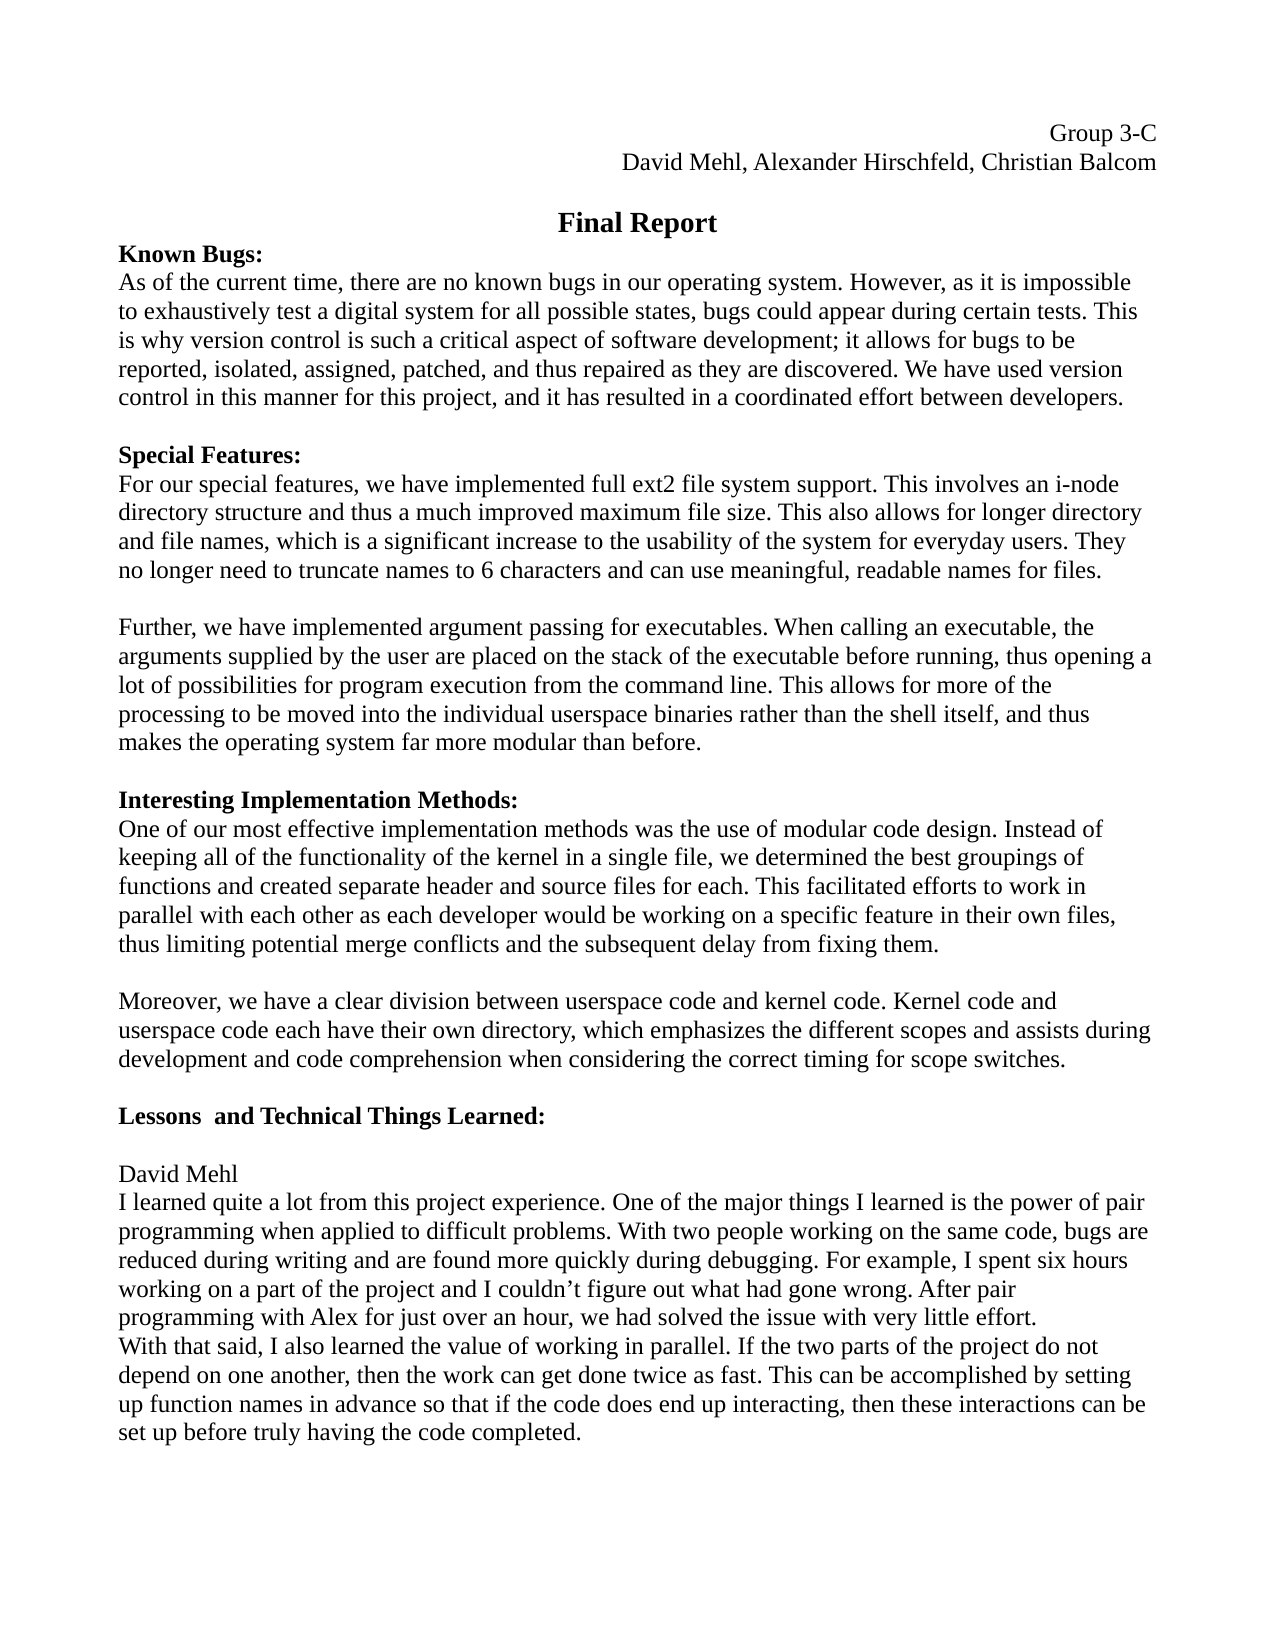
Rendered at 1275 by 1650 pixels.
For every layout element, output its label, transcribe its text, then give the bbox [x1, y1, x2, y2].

text One of our most effective implementation methods was the use of modular code design. Instead of keeping all of the functionality of the kernel in a single file, we determined the best groupings of functions and created separate header and source files for each. This facilitated efforts to work in parallel with each other as each developer would be working on a specific feature in their own files, thus limiting potential merge conflicts and the subsequent delay from fixing them. [118, 814, 1157, 957]
text Lessons and Technical Things Learned: [118, 1101, 1157, 1130]
text Special Features: [118, 440, 1157, 469]
text I learned quite a lot from this project experience. One of the major things I learned is the power of pair programming when applied to difficult problems. With two people working on the same code, bugs are reduced during writing and are found more quickly during debugging. For example, I spent six hours working on a part of the project and I couldn’t figure out what had gone wrong. After pair programming with Alex for just over an hour, we had solved the issue with very little effort. [118, 1187, 1157, 1331]
text Known Bugs: [118, 239, 1157, 267]
text With that said, I also learned the value of working in parallel. If the two parts of the project do not depend on one another, then the work can get done twice as fast. This can be accomplished by setting up function names in advance so that if the code does end up interacting, then these interactions can be set up before truly having the code completed. [118, 1331, 1157, 1446]
text David Mehl [118, 1159, 1157, 1187]
text Interesting Implementation Methods: [118, 785, 1157, 814]
text Further, we have implemented argument passing for executables. When calling an executable, the arguments supplied by the user are placed on the stack of the executable before running, thus opening a lot of possibilities for program execution from the command line. This allows for more of the processing to be moved into the individual userspace binaries rather than the shell itself, and thus makes the operating system far more modular than before. [118, 612, 1157, 756]
text For our special features, we have implemented full ext2 file system support. This involves an i-node directory structure and thus a much improved maximum file size. This also allows for longer directory and file names, which is a significant increase to the usability of the system for everyday users. They no longer need to truncate names to 6 characters and can use meaningful, readable names for files. [118, 469, 1157, 584]
text As of the current time, there are no known bugs in our operating system. However, as it is impossible to exhaustively test a digital system for all possible states, bugs could appear during certain tests. This is why version control is such a critical aspect of software development; it allows for bugs to be reported, isolated, assigned, patched, and thus repaired as they are discovered. We have used version control in this manner for this project, and it has resulted in a coordinated effort between developers. [118, 267, 1157, 411]
text Moreover, we have a clear division between userspace code and kernel code. Kernel code and userspace code each have their own directory, which emphasizes the different scopes and assists during development and code comprehension when considering the correct timing for scope switches. [118, 986, 1157, 1072]
text Final Report [118, 205, 1157, 239]
